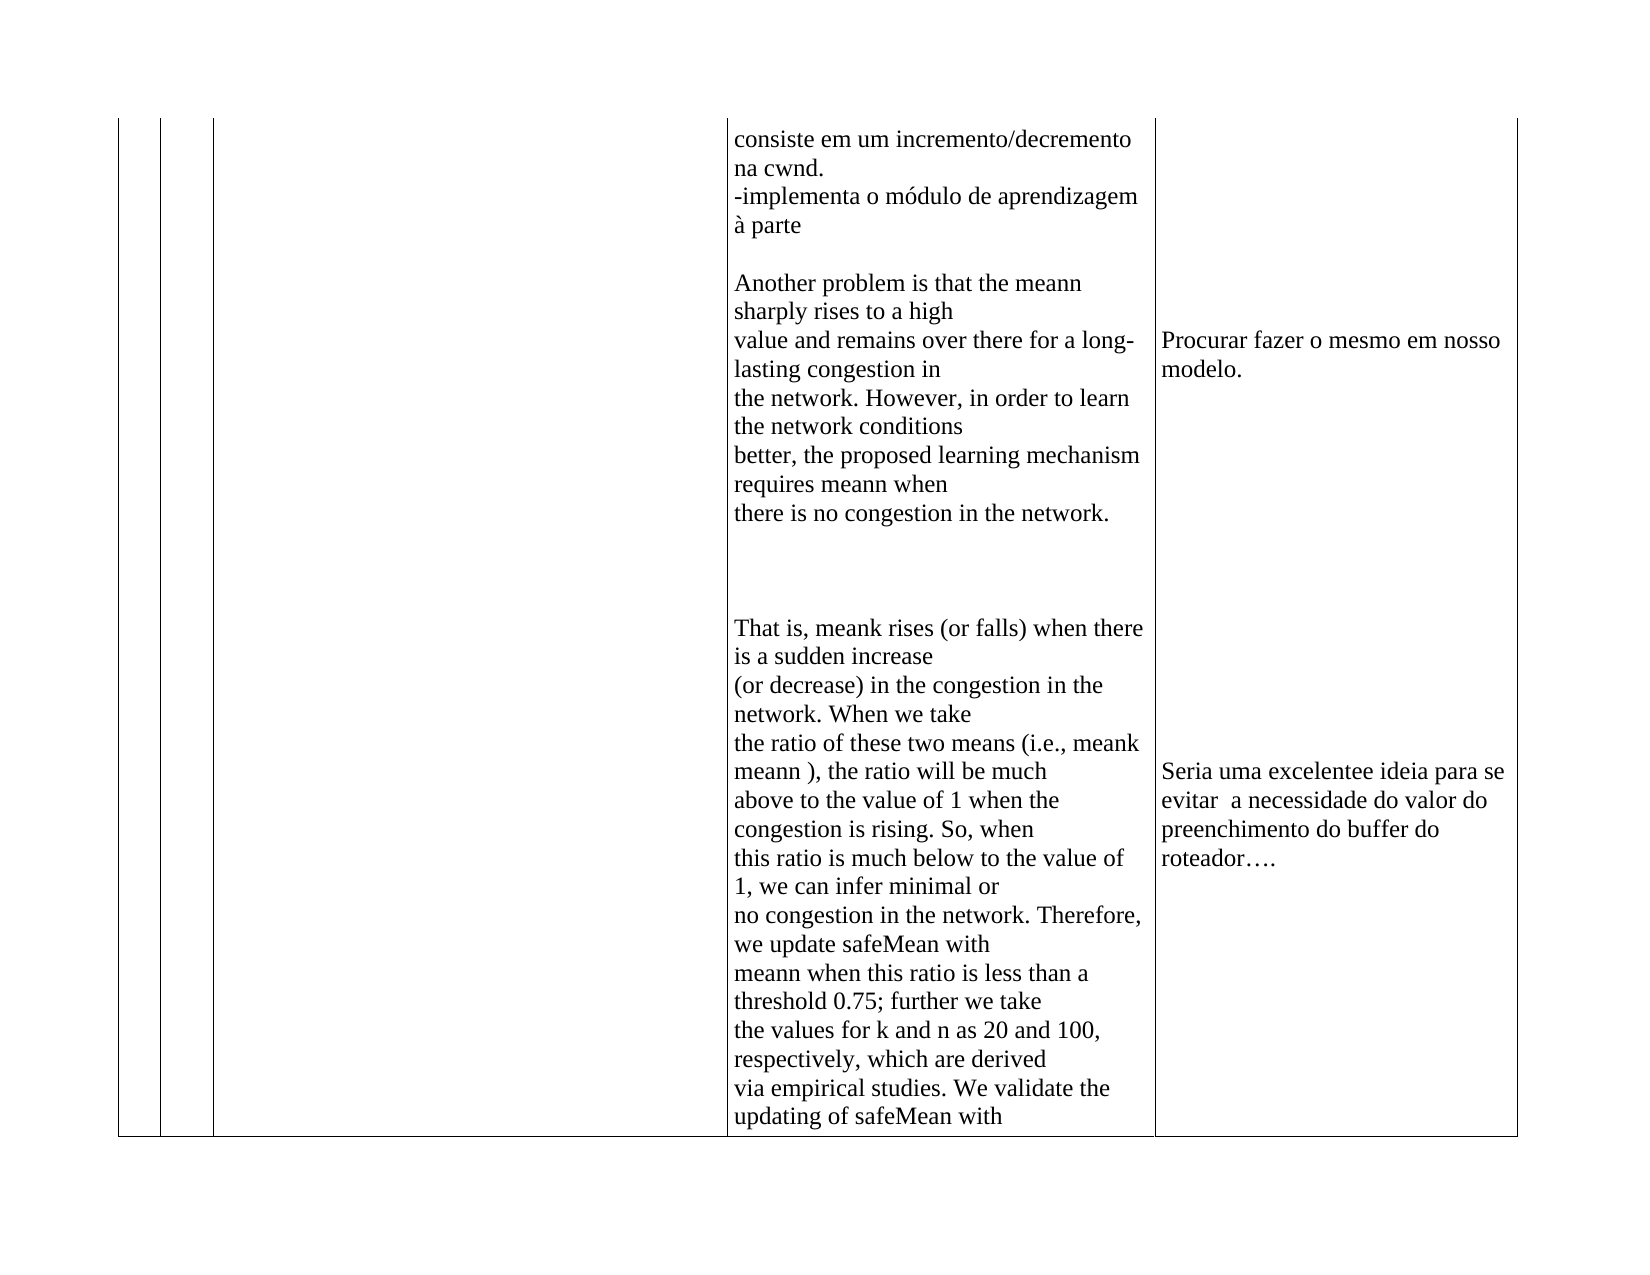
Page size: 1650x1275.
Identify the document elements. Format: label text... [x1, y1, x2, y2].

table_cell Procurar fazer o mesmo em nosso modelo. Seria uma excelentee ideia para se evitar a necessidade do valor do preenchimento do buffer do roteador…. [1156, 118, 1517, 1136]
table_cell [119, 118, 160, 1136]
table_cell consiste em um incremento/decremento na cwnd. -implementa o módulo de aprendizagem à parte Another problem is that the meann sharply rises to a high value and remains over there for a long-lasting congestion in the network. However, in order to learn the network conditions better, the proposed learning mechanism requires meann when there is no congestion in the network. That is, meank rises (or falls) when there is a sudden increase (or decrease) in the congestion in the network. When we take the ratio of these two means (i.e., meank meann ), the ratio will be much above to the value of 1 when the congestion is rising. So, when this ratio is much below to the value of 1, we can infer minimal or no congestion in the network. Therefore, we update safeMean with meann when this ratio is less than a threshold 0.75; further we take the values for k and n as 20 and 100, respectively, which are derived via empirical studies. We validate the updating of safeMean with [728, 118, 1154, 1136]
table_cell [161, 118, 213, 1136]
table_cell [214, 118, 727, 1136]
